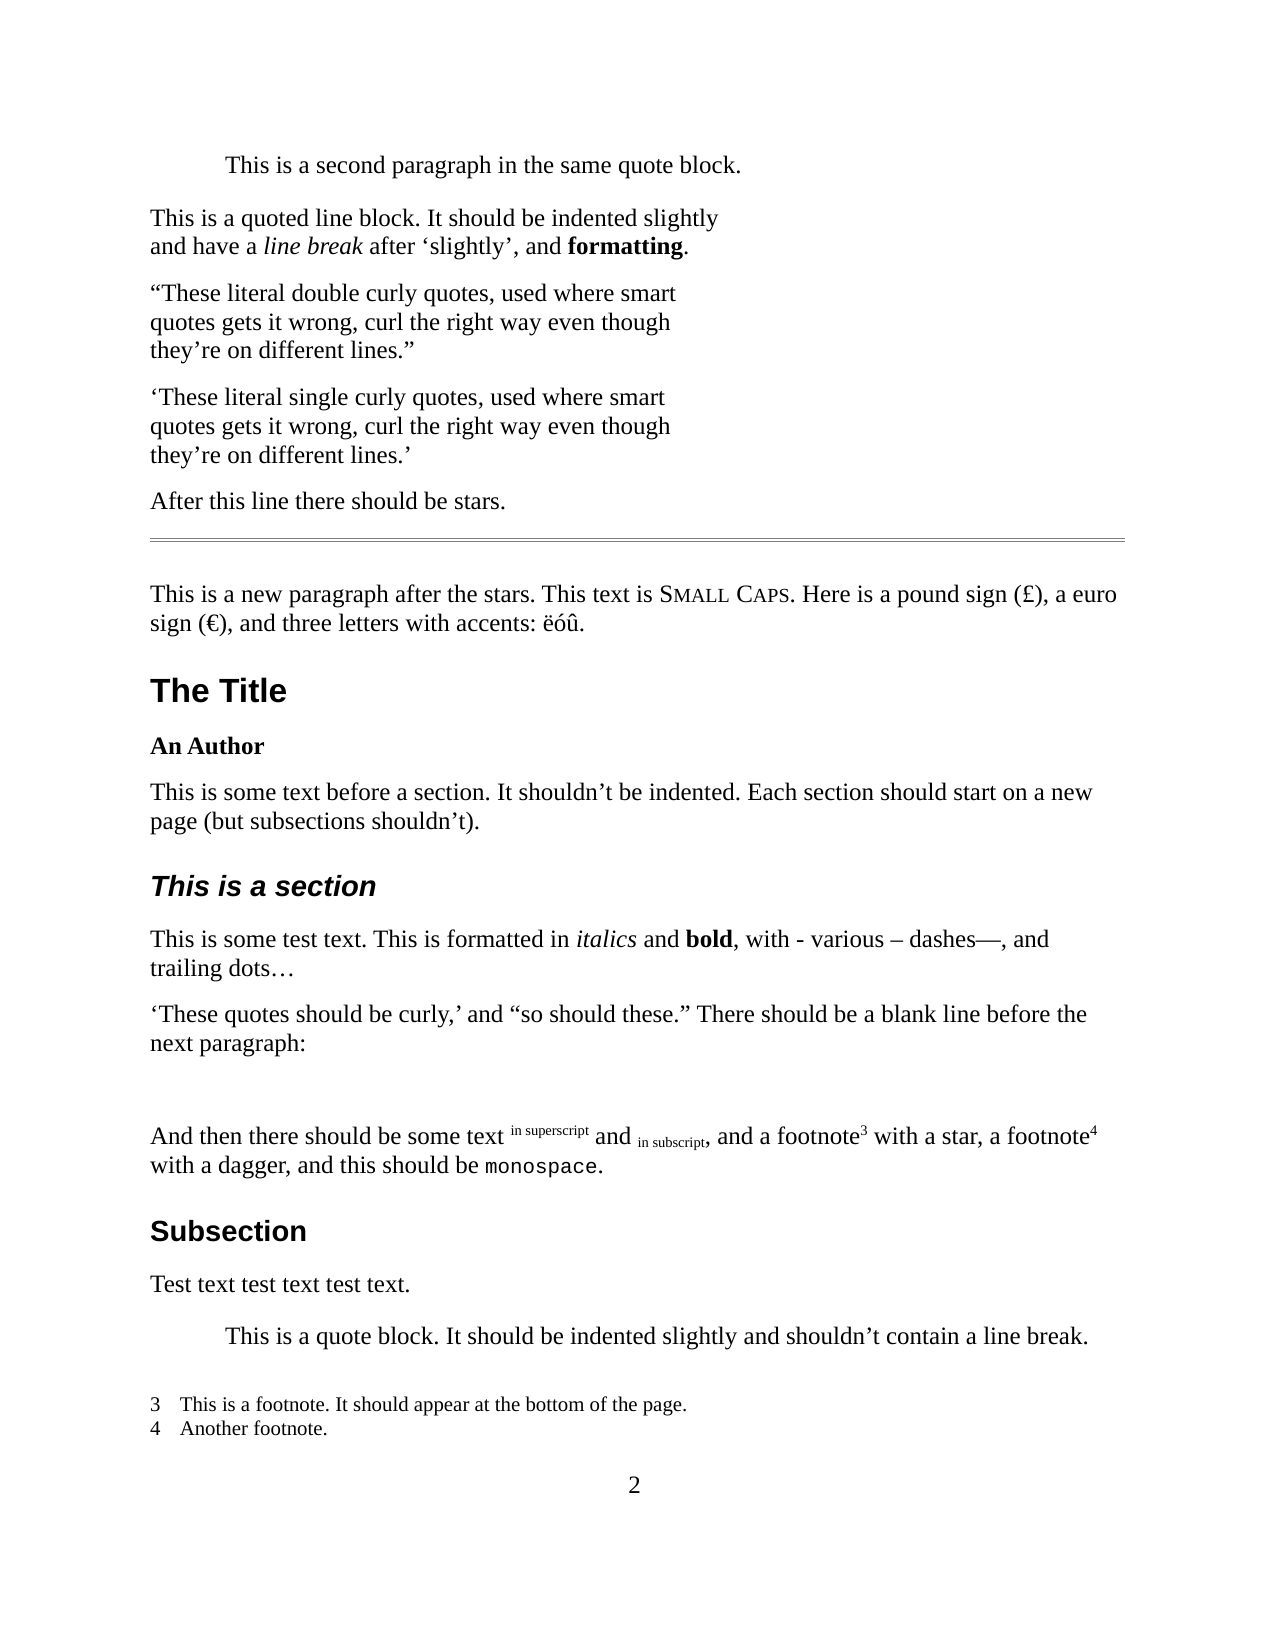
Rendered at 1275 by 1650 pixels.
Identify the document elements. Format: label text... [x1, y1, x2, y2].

text This is some text before a section. It shouldn’t be indented. Each section should start on a new page (but subsections shouldn’t). [150, 777, 1125, 835]
text “These literal double curly quotes, used where smart quotes gets it wrong, curl the right way even though they’re on different lines.” [150, 278, 1125, 364]
text ‘These quotes should be curly,’ and “so should these.” There should be a blank line before the next paragraph: [150, 999, 1125, 1057]
subtitle This is a section [150, 869, 1125, 902]
text This is a quoted line block. It should be indented slightly and have a line break after ‘slightly’, and formatting. [150, 203, 1125, 260]
subtitle Subsection [150, 1214, 1125, 1247]
text Test text test text test text. [150, 1269, 1125, 1297]
text This is a quote block. It should be indented slightly and shouldn’t contain a line break. [225, 1321, 1125, 1350]
text This is a second paragraph in the same quote block. [225, 150, 1125, 179]
text This is a footnote. It should appear at the bottom of the page. [150, 1392, 1125, 1416]
subtitle The Title [150, 671, 1125, 709]
text After this line there should be stars. [150, 486, 1125, 515]
text An Author [150, 731, 1125, 759]
text Another footnote. [150, 1416, 1125, 1440]
text This is a new paragraph after the stars. This text is Small Caps. Here is a pound sign (£), a euro sign (€), and three letters with accents: ëóû. [150, 579, 1125, 637]
text This is some test text. This is formatted in italics and bold, with - various – dashes—, and trailing dots… [150, 924, 1125, 981]
text And then there should be some text in superscript and in subscript, and a footnote with a star, a footnote with a dagger, and this should be monospace. [150, 1121, 1125, 1180]
text ‘These literal single curly quotes, used where smart quotes gets it wrong, curl the right way even though they’re on different lines.’ [150, 382, 1125, 468]
